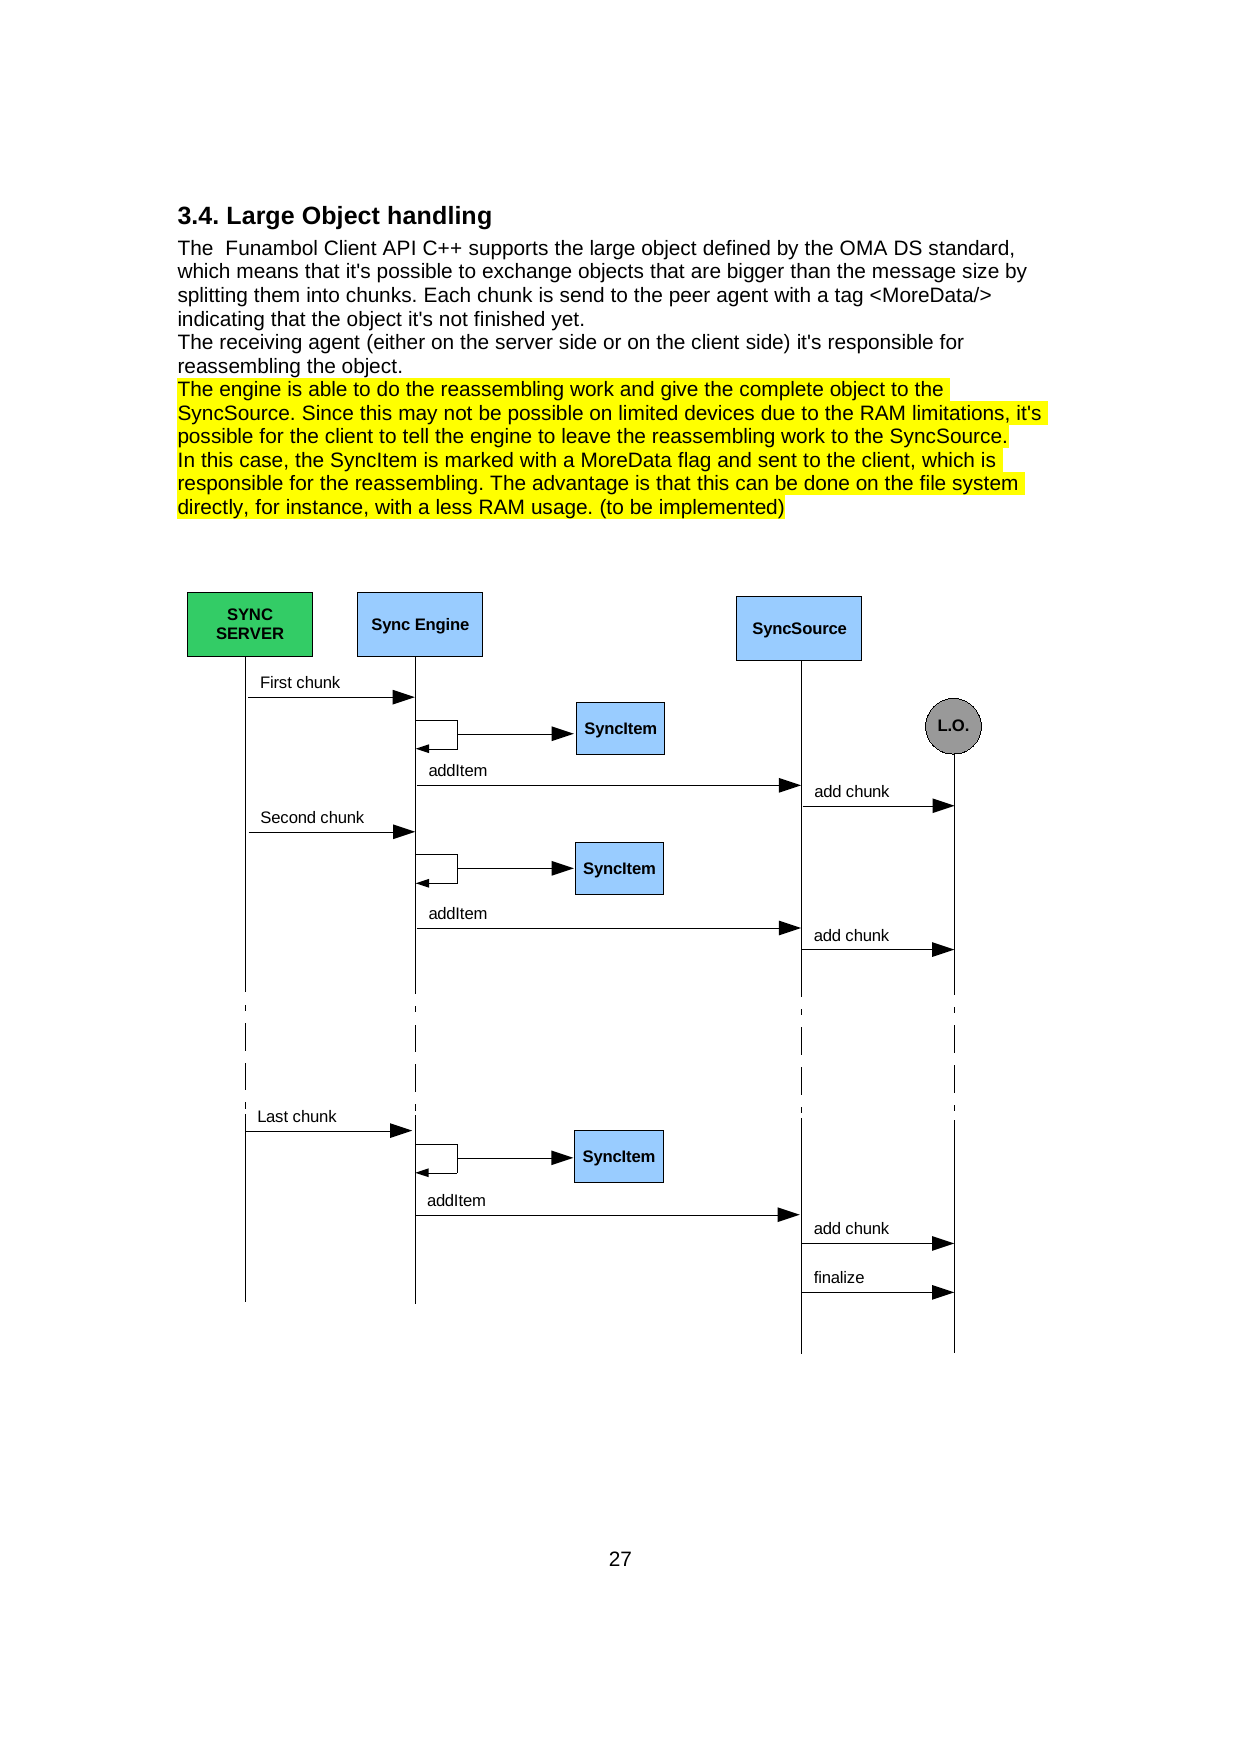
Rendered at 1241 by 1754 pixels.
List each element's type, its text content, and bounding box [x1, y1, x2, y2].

text The receiving agent (either on the server side or on the client side) it's responsible for reassembling the object. [177, 331, 1063, 378]
text In this case, the SyncItem is marked with a MoreData flag and sent to the client, which is responsible for the reassembling. The advantage is that this can be done on the file system directly, for instance, with a less RAM usage. (to be implemented) [177, 448, 1063, 519]
subtitle Large Object handling [177, 202, 1063, 230]
text The Funambol Client API C++ supports the large object defined by the OMA DS standard, which means that it's possible to exchange objects that are bigger than the message size by splitting them into chunks. Each chunk is send to the peer agent with a tag <MoreData/> indicating that the object it's not finished yet. [177, 236, 1063, 331]
text The engine is able to do the reassembling work and give the complete object to the SyncSource. Since this may not be possible on limited devices due to the RAM limitations, it's possible for the client to tell the engine to leave the reassembling work to the SyncSource. [177, 378, 1063, 448]
